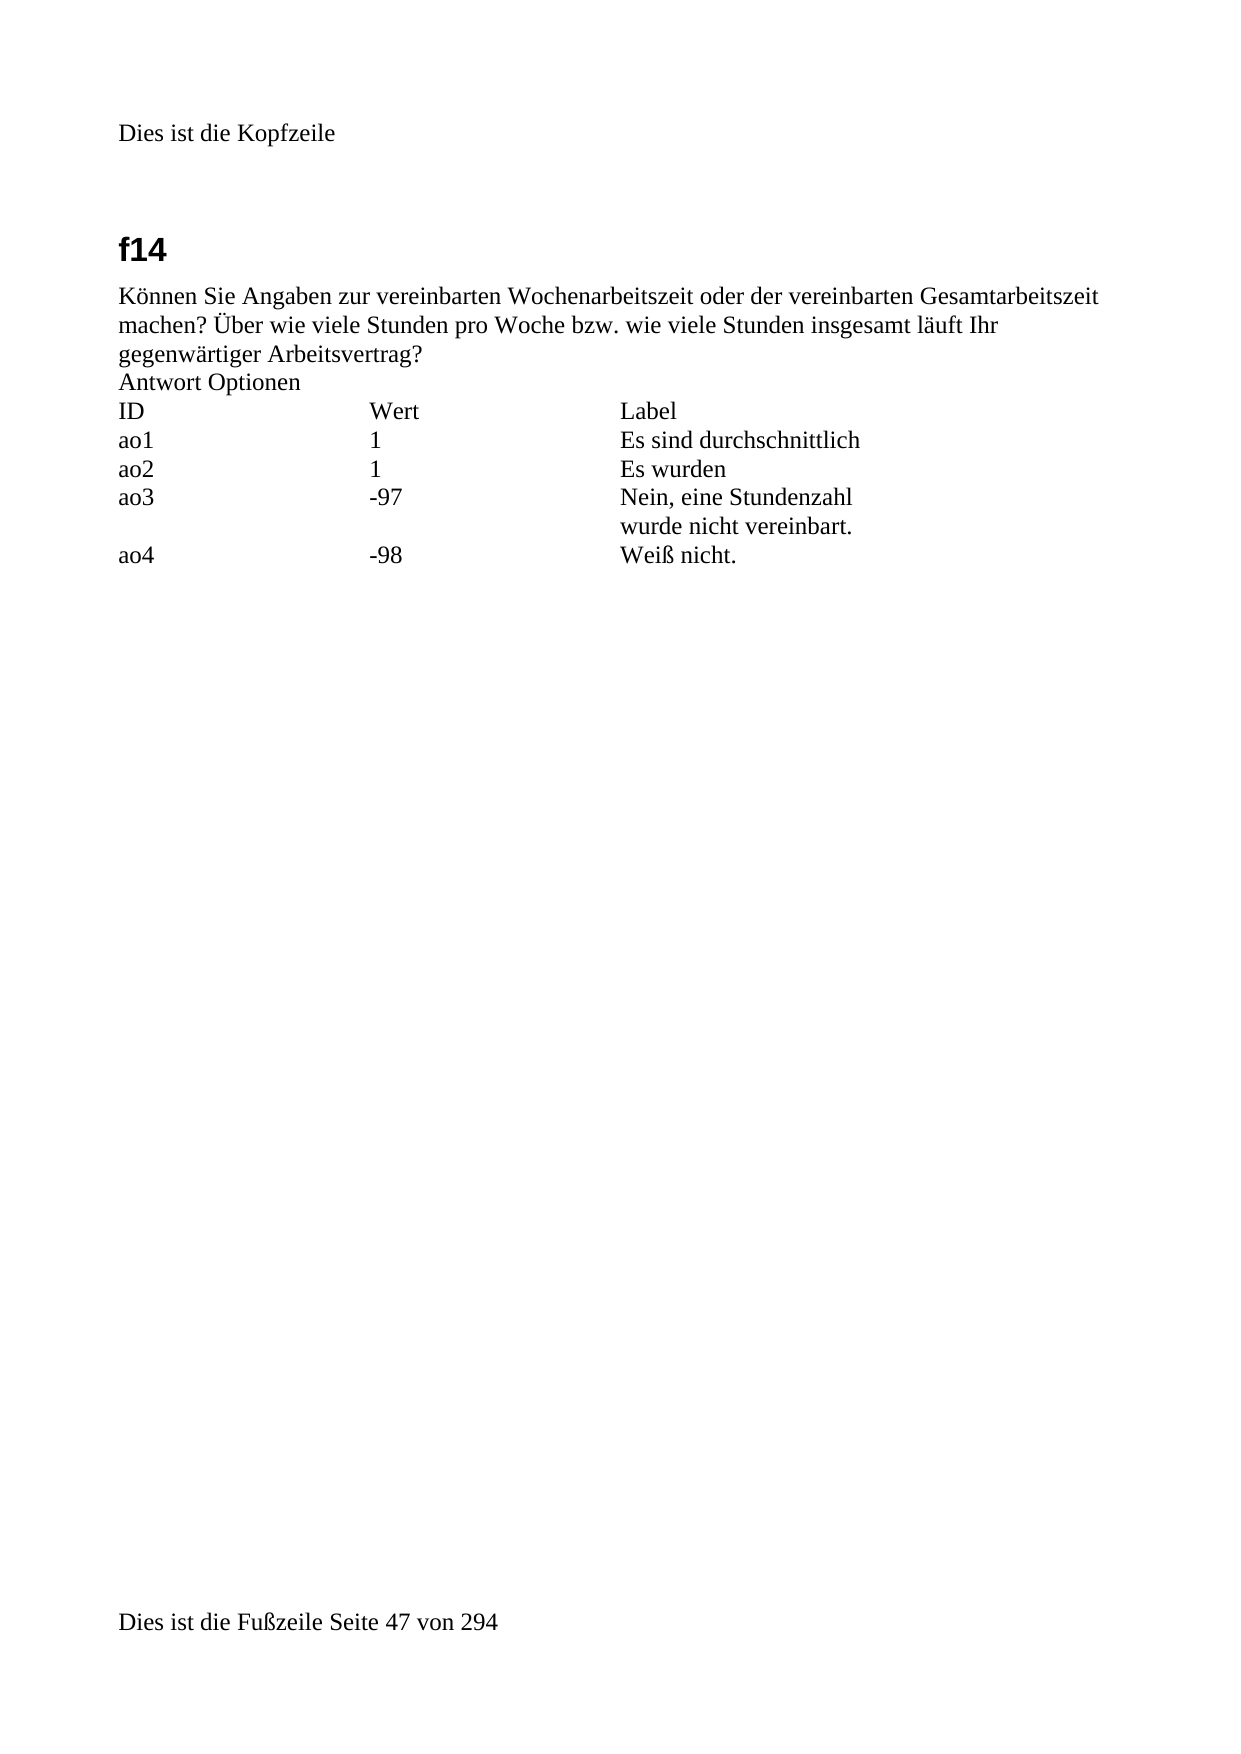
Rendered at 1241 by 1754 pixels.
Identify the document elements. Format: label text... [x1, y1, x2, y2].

text Antwort Optionen [118, 367, 1122, 396]
table_cell -97 [369, 483, 620, 540]
table_cell 1 [369, 425, 620, 454]
subtitle f14 [118, 230, 1122, 269]
text Können Sie Angaben zur vereinbarten Wochenarbeitszeit oder der vereinbarten Gesamtarbeitszeit machen? Über wie viele Stunden pro Woche bzw. wie viele Stunden insgesamt läuft Ihr gegenwärtiger Arbeitsvertrag? [118, 281, 1122, 367]
table_cell ao1 [118, 425, 369, 454]
table_header ID [118, 396, 369, 425]
table_cell Nein, eine Stundenzahl wurde nicht vereinbart. [620, 483, 871, 540]
table_header Label [620, 396, 871, 425]
table_cell -98 [369, 540, 620, 569]
table_cell Es wurden [620, 454, 871, 482]
table_cell ao2 [118, 454, 369, 482]
table_cell 1 [369, 454, 620, 482]
table_cell Es sind durchschnittlich [620, 425, 871, 454]
table_header Wert [369, 396, 620, 425]
table_cell ao3 [118, 483, 369, 540]
table_cell Weiß nicht. [620, 540, 871, 569]
table_cell ao4 [118, 540, 369, 569]
